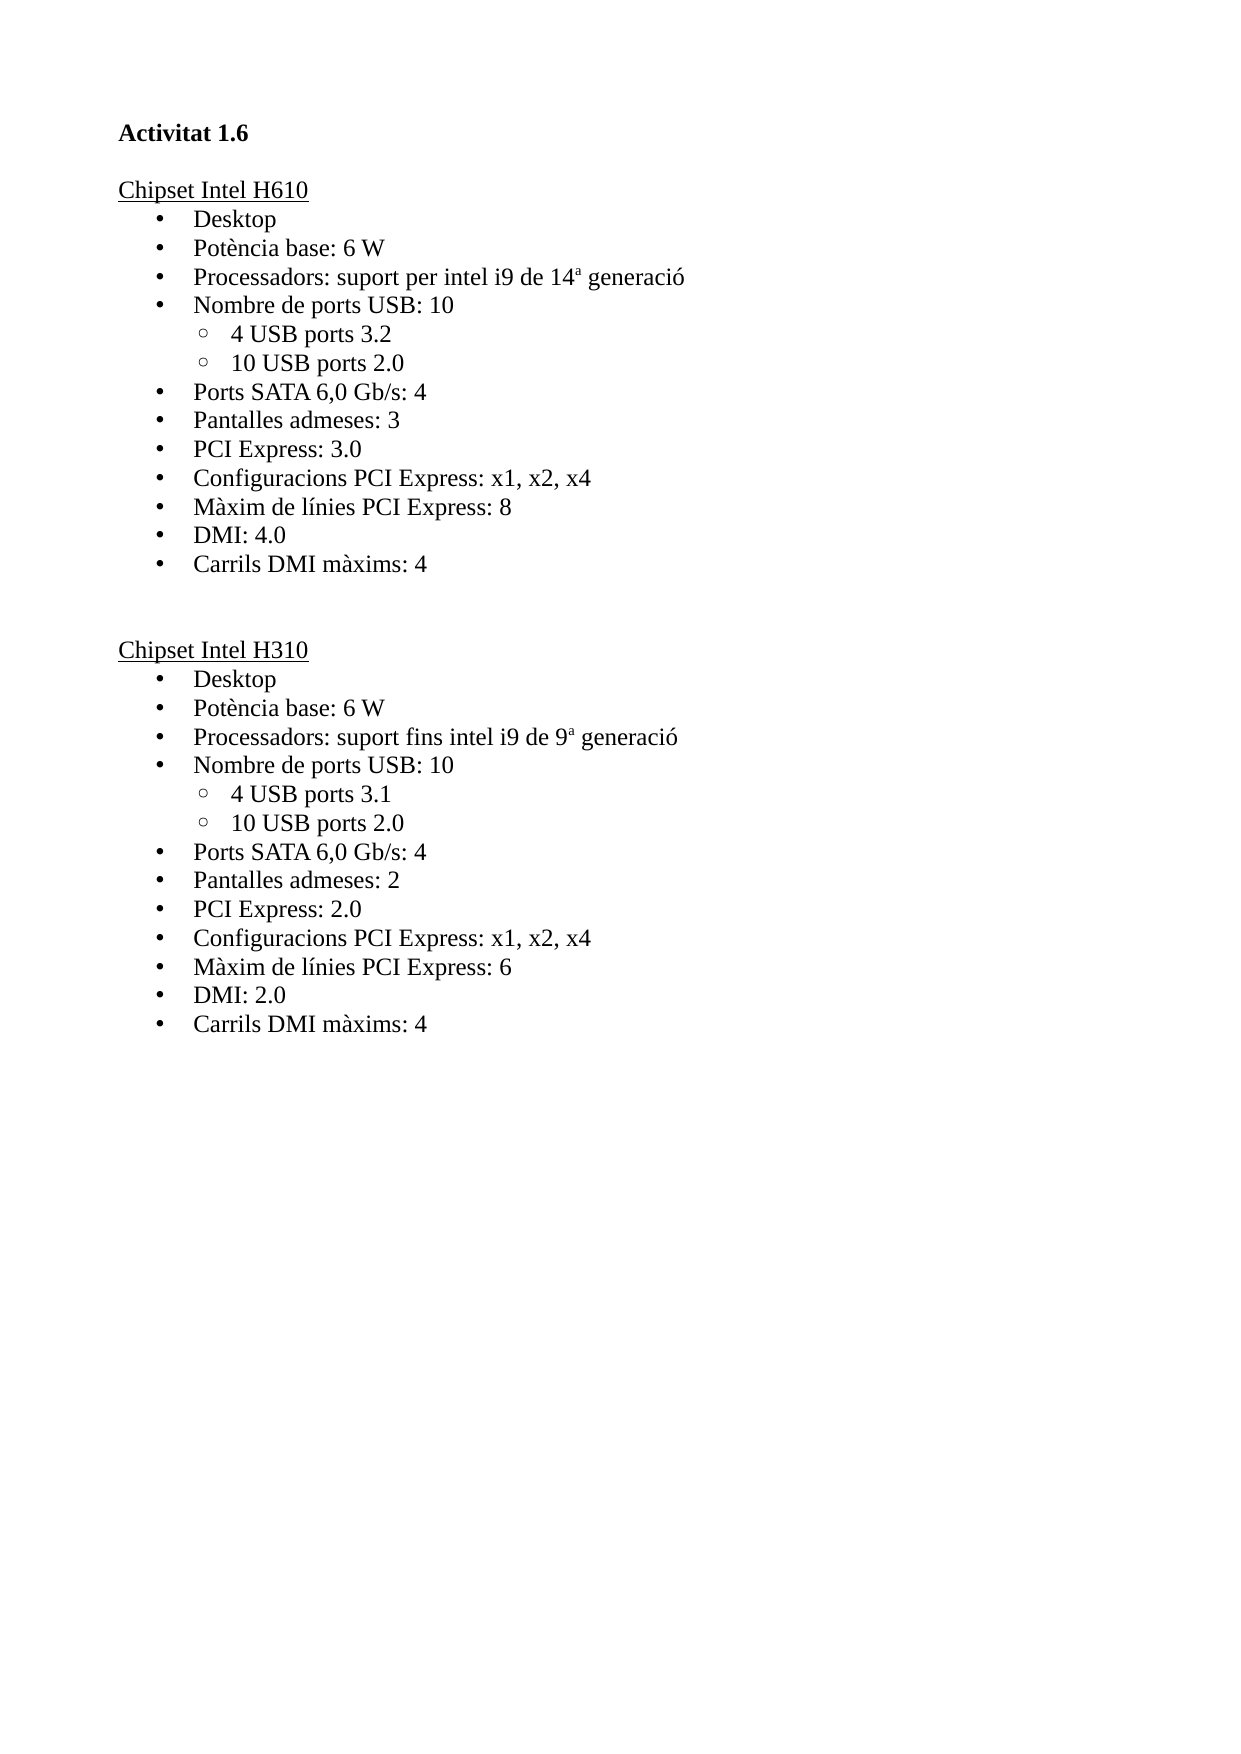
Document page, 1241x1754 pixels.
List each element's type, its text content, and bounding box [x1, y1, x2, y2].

list Processadors: suport fins intel i9 de 9a generació [156, 722, 1122, 751]
list Màxim de línies PCI Express: 8 [156, 492, 1122, 521]
list Configuracions PCI Express: x1, x2, x4 [156, 923, 1122, 952]
list DMI: 2.0 [156, 981, 1122, 1009]
list Potència base: 6 W [156, 693, 1122, 722]
text Chipset Intel H310 [118, 636, 1122, 664]
list 4 USB ports 3.2 [193, 319, 1122, 348]
list Desktop [156, 664, 1122, 693]
list Processadors: suport per intel i9 de 14a generació [156, 262, 1122, 291]
list Ports SATA 6,0 Gb/s: 4 [156, 377, 1122, 406]
list Carrils DMI màxims: 4 [156, 1009, 1122, 1038]
list DMI: 4.0 [156, 521, 1122, 549]
list PCI Express: 3.0 [156, 434, 1122, 463]
list Carrils DMI màxims: 4 [156, 549, 1122, 578]
list 10 USB ports 2.0 [193, 808, 1122, 837]
list 4 USB ports 3.1 [193, 779, 1122, 808]
text Chipset Intel H610 [118, 176, 1122, 204]
text Activitat 1.6 [118, 118, 1122, 147]
list Màxim de línies PCI Express: 6 [156, 952, 1122, 981]
list Pantalles admeses: 2 [156, 866, 1122, 894]
list Pantalles admeses: 3 [156, 406, 1122, 434]
list Ports SATA 6,0 Gb/s: 4 [156, 837, 1122, 866]
list Configuracions PCI Express: x1, x2, x4 [156, 463, 1122, 492]
list Nombre de ports USB: 10 [156, 291, 1122, 319]
list Potència base: 6 W [156, 233, 1122, 262]
list PCI Express: 2.0 [156, 894, 1122, 923]
list 10 USB ports 2.0 [193, 348, 1122, 377]
list Nombre de ports USB: 10 [156, 751, 1122, 779]
list Desktop [156, 204, 1122, 233]
